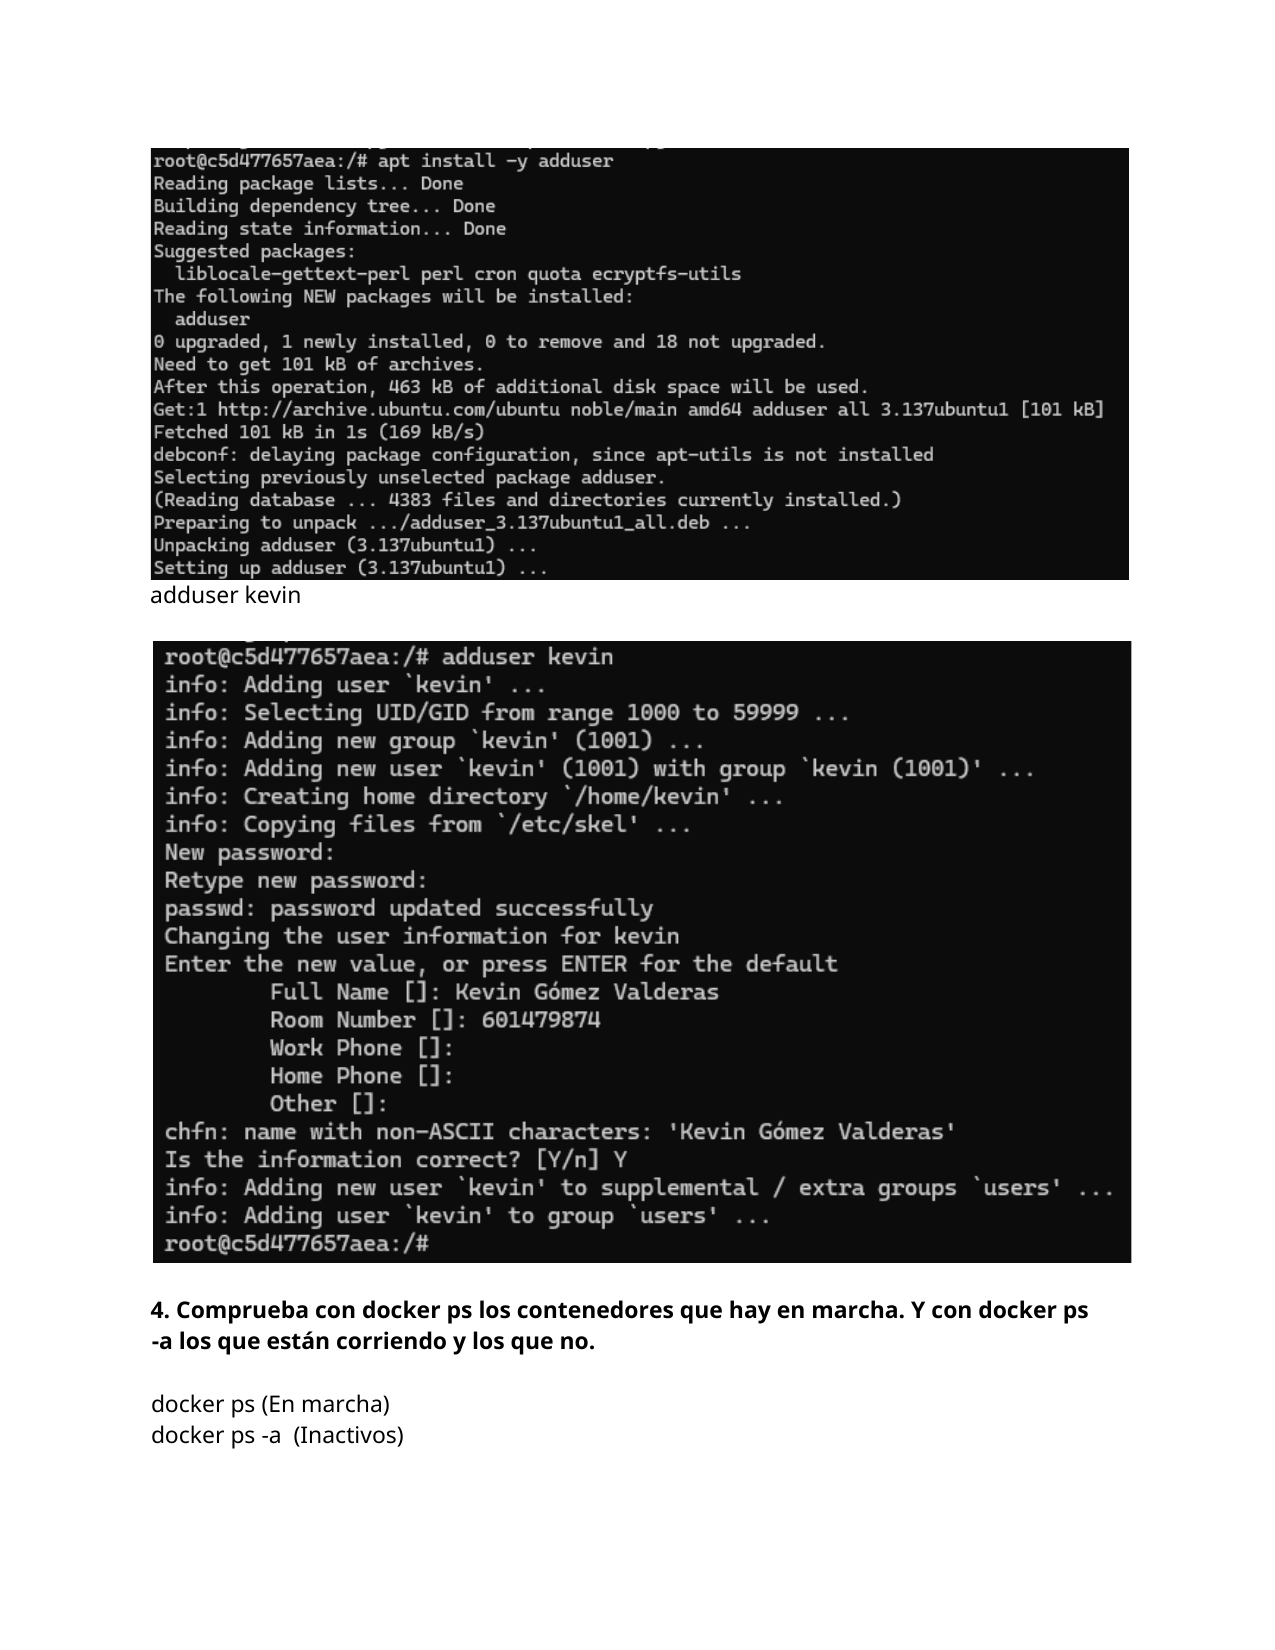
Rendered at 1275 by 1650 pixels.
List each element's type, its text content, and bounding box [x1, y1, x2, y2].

text adduser kevin [150, 580, 1128, 611]
text docker ps (En marcha) [151, 1388, 1128, 1419]
picture [150, 148, 1129, 580]
text docker ps -a (Inactivos) [151, 1419, 1128, 1450]
picture [153, 641, 1132, 1263]
text 4. Comprueba con docker ps los contenedores que hay en marcha. Y con docker ps -a los que están corriendo y los que no. [150, 1294, 1095, 1356]
